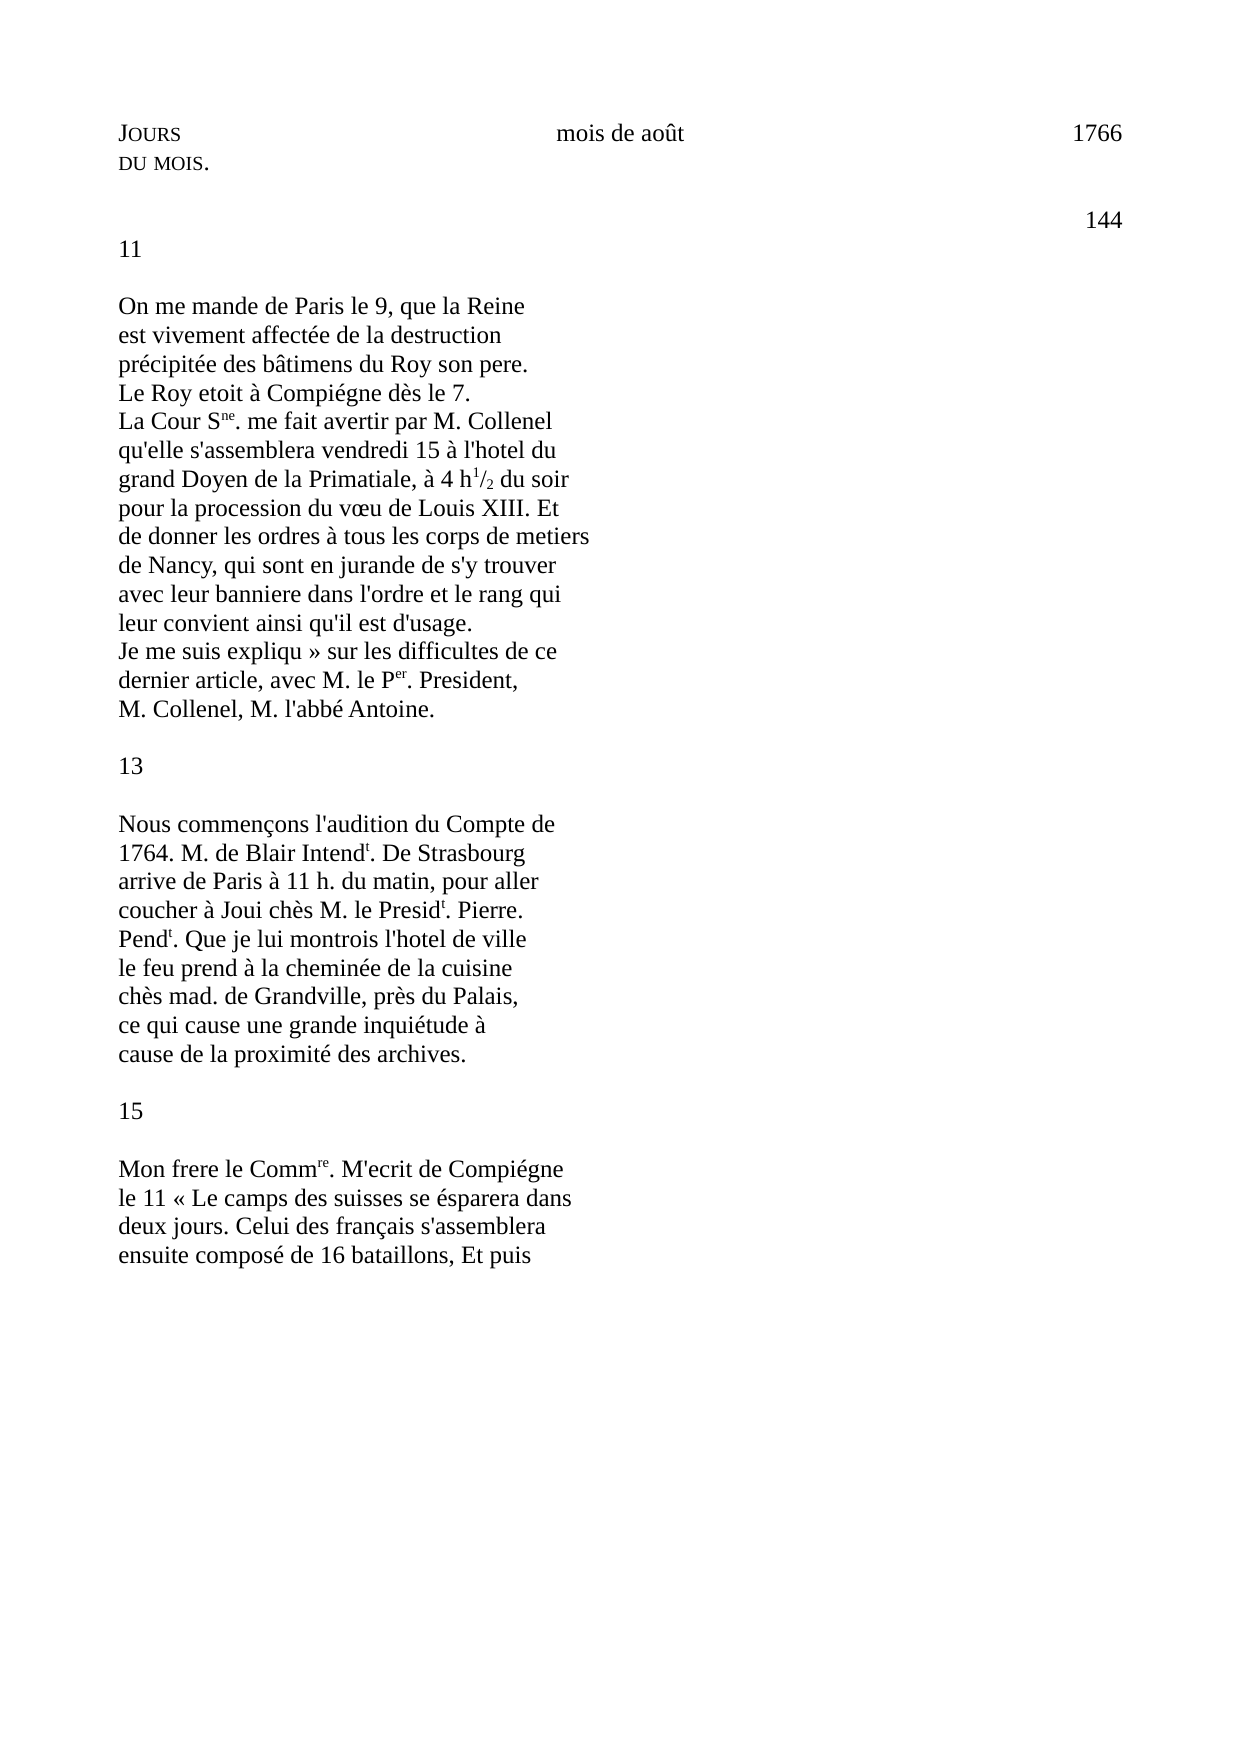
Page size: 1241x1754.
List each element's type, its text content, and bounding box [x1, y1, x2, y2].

text La Cour Sne. me fait avertir par M. Collenel qu'elle s'assemblera vendredi 15 à l'hotel du grand Doyen de la Primatiale, à 4 h1/2 du soir pour la procession du vœu de Louis XIII. Et de donner les ordres à tous les corps de metiers de Nancy, qui sont en jurande de s'y trouver avec leur banniere dans l'ordre et le rang qui leur convient ainsi qu'il est d'usage. [118, 406, 1122, 636]
text Je me suis expliqu » sur les difficultes de ce dernier article, avec M. le Per. President, M. Collenel, M. l'abbé Antoine. [118, 636, 1122, 723]
text 11 On me mande de Paris le 9, que la Reine est vivement affectée de la destruction précipitée des bâtimens du Roy son pere. [118, 234, 1122, 378]
text 13 Nous commençons l'audition du Compte de 1764. M. de Blair Intendt. De Strasbourg arrive de Paris à 11 h. du matin, pour aller coucher à Joui chès M. le Presidt. Pierre. Pendt. Que je lui montrois l'hotel de ville le feu prend à la cheminée de la cuisine chès mad. de Grandville, près du Palais, ce qui cause une grande inquiétude à cause de la proximité des archives. [118, 751, 1122, 1068]
text 144 [118, 205, 1122, 234]
text 15 Mon frere le Commre. M'ecrit de Compiégne le 11 « Le camps des suisses se ésparera dans deux jours. Celui des français s'assemblera ensuite composé de 16 bataillons, Et puis [118, 1096, 1122, 1269]
text Le Roy etoit à Compiégne dès le 7. [118, 378, 1122, 406]
